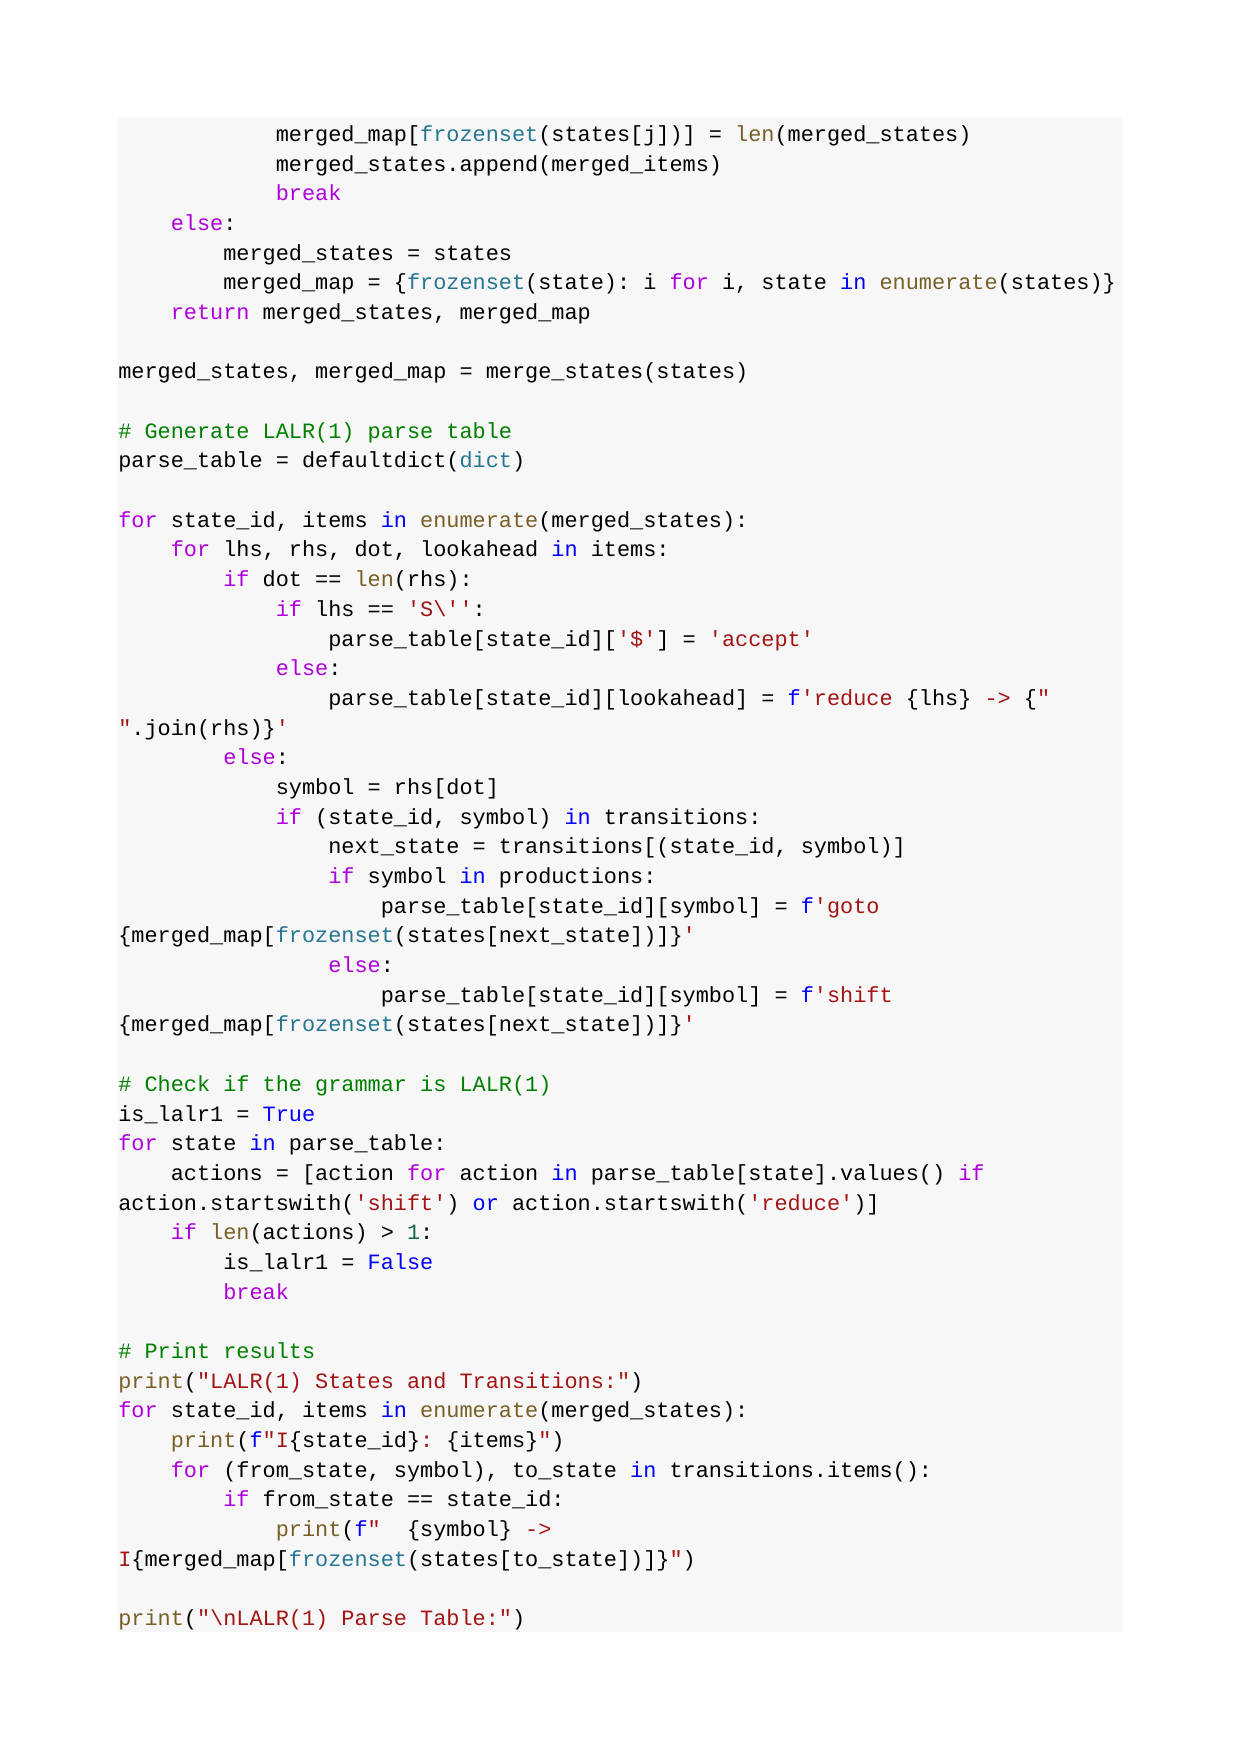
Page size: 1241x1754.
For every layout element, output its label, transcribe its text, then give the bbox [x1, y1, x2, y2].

text is_lalr1 = True [118, 1098, 1122, 1127]
text if len(actions) > 1: [118, 1217, 1122, 1246]
text print(f"I{state_id}: {items}") [118, 1424, 1122, 1454]
text for state_id, items in enumerate(merged_states): [118, 1395, 1122, 1424]
text merged_map = {frozenset(state): i for i, state in enumerate(states)} [118, 267, 1122, 296]
text parse_table[state_id]['$'] = 'accept' [118, 623, 1122, 652]
text parse_table = defaultdict(dict) [118, 445, 1122, 474]
text # Generate LALR(1) parse table [118, 415, 1122, 445]
text break [118, 177, 1122, 207]
text break [118, 1276, 1122, 1306]
text parse_table[state_id][symbol] = f'shift {merged_map[frozenset(states[next_state])]}' [118, 979, 1122, 1038]
text parse_table[state_id][lookahead] = f'reduce {lhs} -> {" ".join(rhs)}' [118, 682, 1122, 742]
text parse_table[state_id][symbol] = f'goto {merged_map[frozenset(states[next_state])]}' [118, 890, 1122, 949]
text for state in parse_table: [118, 1127, 1122, 1157]
text merged_states, merged_map = merge_states(states) [118, 356, 1122, 385]
text # Print results [118, 1335, 1122, 1365]
text merged_states = states [118, 237, 1122, 267]
text # Check if the grammar is LALR(1) [118, 1068, 1122, 1098]
text else: [118, 742, 1122, 771]
text else: [118, 949, 1122, 979]
text merged_map[frozenset(states[j])] = len(merged_states) [118, 118, 1122, 148]
text return merged_states, merged_map [118, 296, 1122, 326]
text next_state = transitions[(state_id, symbol)] [118, 831, 1122, 860]
text if (state_id, symbol) in transitions: [118, 801, 1122, 831]
text print("LALR(1) States and Transitions:") [118, 1365, 1122, 1395]
text is_lalr1 = False [118, 1246, 1122, 1276]
text if dot == len(rhs): [118, 563, 1122, 593]
text else: [118, 652, 1122, 682]
text actions = [action for action in parse_table[state].values() if action.startswith('shift') or action.startswith('reduce')] [118, 1157, 1122, 1217]
text for (from_state, symbol), to_state in transitions.items(): [118, 1454, 1122, 1484]
text for lhs, rhs, dot, lookahead in items: [118, 534, 1122, 563]
text print(f" {symbol} -> I{merged_map[frozenset(states[to_state])]}") [118, 1513, 1122, 1573]
text for state_id, items in enumerate(merged_states): [118, 504, 1122, 534]
text if symbol in productions: [118, 860, 1122, 890]
text symbol = rhs[dot] [118, 771, 1122, 801]
text else: [118, 207, 1122, 237]
text merged_states.append(merged_items) [118, 148, 1122, 177]
text if from_state == state_id: [118, 1484, 1122, 1513]
text if lhs == 'S\'': [118, 593, 1122, 623]
text print("\nLALR(1) Parse Table:") [118, 1602, 1122, 1632]
